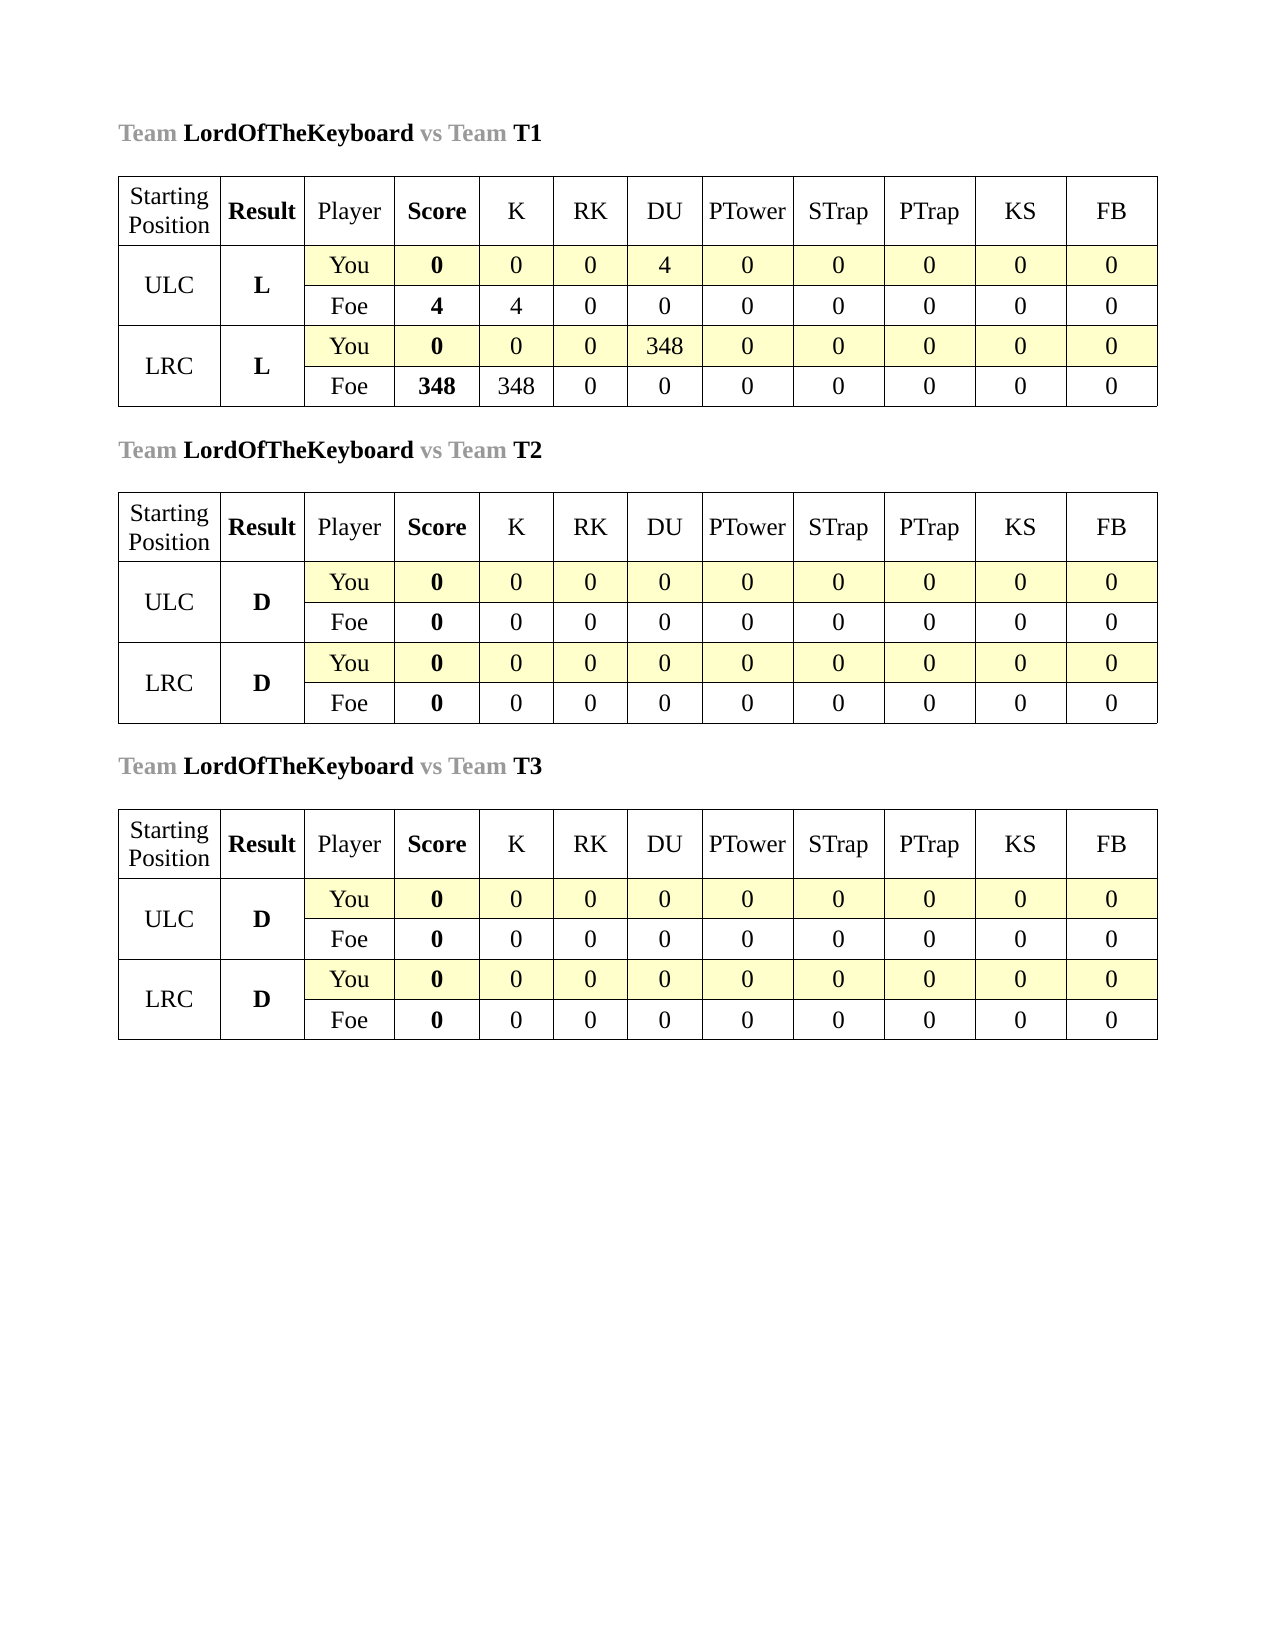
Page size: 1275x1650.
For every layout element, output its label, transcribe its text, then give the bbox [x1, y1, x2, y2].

table_cell 0 [628, 683, 702, 723]
table_cell 0 [395, 683, 479, 723]
table_cell ULC [119, 246, 220, 325]
table_cell LRC [119, 960, 220, 1039]
table_cell 0 [628, 643, 702, 682]
table_cell 0 [480, 960, 553, 999]
table_cell 0 [554, 286, 627, 325]
table_cell Foe [305, 286, 394, 325]
table_header KS [976, 810, 1066, 878]
table_header Result [221, 493, 304, 561]
table_cell 0 [885, 919, 975, 959]
table_cell 0 [976, 683, 1066, 723]
table_header Player [305, 177, 394, 245]
table_cell 0 [628, 960, 702, 999]
table_cell 0 [794, 367, 884, 406]
table_cell You [305, 643, 394, 682]
table_cell L [221, 326, 304, 406]
table_cell You [305, 960, 394, 999]
table_cell 0 [480, 683, 553, 723]
table_cell 0 [628, 286, 702, 325]
table_cell 0 [628, 1000, 702, 1039]
table_cell 0 [976, 367, 1066, 406]
table_cell 0 [554, 603, 627, 642]
table_cell 0 [794, 326, 884, 366]
table_cell LRC [119, 326, 220, 406]
table_header K [480, 810, 553, 878]
table_cell 0 [1067, 603, 1157, 642]
table_header Starting Position [119, 810, 220, 878]
table_cell 0 [395, 326, 479, 366]
table_cell 0 [480, 246, 553, 285]
table_cell 0 [703, 919, 793, 959]
table_cell 0 [794, 643, 884, 682]
table_header FB [1067, 810, 1157, 878]
table_cell You [305, 246, 394, 285]
table_cell 0 [703, 683, 793, 723]
table_cell ULC [119, 562, 220, 642]
table_cell 0 [794, 683, 884, 723]
table_cell ULC [119, 879, 220, 959]
table_cell 0 [976, 1000, 1066, 1039]
table_cell 0 [1067, 286, 1157, 325]
text Team LordOfTheKeyboard vs Team T2 [118, 435, 1157, 463]
table_header FB [1067, 493, 1157, 561]
table_cell 0 [395, 643, 479, 682]
table_cell 0 [976, 960, 1066, 999]
table_cell Foe [305, 919, 394, 959]
table_cell Foe [305, 603, 394, 642]
table_cell You [305, 562, 394, 602]
table_header K [480, 177, 553, 245]
table_cell 0 [628, 367, 702, 406]
table_cell 0 [480, 879, 553, 918]
table_cell 0 [554, 562, 627, 602]
table_header PTrap [885, 493, 975, 561]
table_cell 0 [703, 367, 793, 406]
table_header FB [1067, 177, 1157, 245]
table_cell 0 [1067, 326, 1157, 366]
table_cell 0 [703, 1000, 793, 1039]
table_cell 0 [1067, 919, 1157, 959]
table_header Starting Position [119, 177, 220, 245]
table_header KS [976, 493, 1066, 561]
table_cell 0 [628, 603, 702, 642]
table_cell 0 [885, 246, 975, 285]
table_cell 0 [1067, 879, 1157, 918]
table_cell 0 [794, 879, 884, 918]
table_cell 0 [794, 603, 884, 642]
table_cell 0 [554, 246, 627, 285]
table_cell 0 [703, 562, 793, 602]
table_cell 0 [976, 603, 1066, 642]
table_cell 0 [885, 879, 975, 918]
table_cell 0 [794, 562, 884, 602]
table_cell D [221, 643, 304, 723]
table_cell 0 [885, 603, 975, 642]
table_cell Foe [305, 683, 394, 723]
table_header PTower [703, 177, 793, 245]
table_header PTrap [885, 177, 975, 245]
table_cell 0 [703, 326, 793, 366]
table_cell 0 [703, 286, 793, 325]
table_header STrap [794, 493, 884, 561]
table_cell 0 [395, 562, 479, 602]
table_cell 0 [480, 643, 553, 682]
table_cell 0 [885, 683, 975, 723]
table_cell Foe [305, 367, 394, 406]
table_header STrap [794, 810, 884, 878]
table_cell 0 [885, 562, 975, 602]
table_cell 348 [480, 367, 553, 406]
table_header PTrap [885, 810, 975, 878]
table_cell 0 [554, 1000, 627, 1039]
table_cell 0 [480, 562, 553, 602]
table_header DU [628, 810, 702, 878]
table_header Score [395, 177, 479, 245]
table_cell 0 [976, 562, 1066, 602]
table_header STrap [794, 177, 884, 245]
table_cell 0 [885, 286, 975, 325]
table_cell 348 [395, 367, 479, 406]
table_cell L [221, 246, 304, 325]
table_cell 0 [554, 643, 627, 682]
table_cell 0 [628, 919, 702, 959]
table_cell 0 [554, 919, 627, 959]
table_header Player [305, 493, 394, 561]
table_cell 0 [703, 879, 793, 918]
table_cell 0 [1067, 960, 1157, 999]
table_cell 0 [554, 326, 627, 366]
table_cell 0 [794, 286, 884, 325]
table_cell D [221, 562, 304, 642]
table_cell You [305, 326, 394, 366]
table_cell 0 [480, 603, 553, 642]
table_cell 0 [554, 960, 627, 999]
table_cell 0 [395, 879, 479, 918]
table_cell 0 [885, 643, 975, 682]
table_cell 0 [885, 1000, 975, 1039]
table_cell 0 [395, 1000, 479, 1039]
text Team LordOfTheKeyboard vs Team T3 [118, 751, 1157, 780]
table_cell 0 [794, 919, 884, 959]
table_header Result [221, 810, 304, 878]
table_cell 0 [395, 603, 479, 642]
table_cell 0 [1067, 246, 1157, 285]
table_cell 0 [976, 643, 1066, 682]
table_header RK [554, 493, 627, 561]
table_cell 4 [395, 286, 479, 325]
table_cell 0 [794, 246, 884, 285]
table_cell 0 [554, 879, 627, 918]
table_header Result [221, 177, 304, 245]
table_cell 0 [554, 683, 627, 723]
table_header PTower [703, 493, 793, 561]
table_cell 0 [1067, 367, 1157, 406]
table_cell 4 [480, 286, 553, 325]
table_cell D [221, 960, 304, 1039]
table_cell 0 [703, 603, 793, 642]
table_header DU [628, 493, 702, 561]
table_cell Foe [305, 1000, 394, 1039]
table_cell 0 [703, 643, 793, 682]
table_header PTower [703, 810, 793, 878]
table_cell 0 [395, 246, 479, 285]
table_cell You [305, 879, 394, 918]
table_cell D [221, 879, 304, 959]
table_cell 0 [554, 367, 627, 406]
table_header RK [554, 810, 627, 878]
text Team LordOfTheKeyboard vs Team T1 [118, 118, 1157, 147]
table_header RK [554, 177, 627, 245]
table_cell 0 [976, 919, 1066, 959]
table_cell 0 [703, 246, 793, 285]
table_cell 0 [976, 879, 1066, 918]
table_header Starting Position [119, 493, 220, 561]
table_cell 0 [976, 246, 1066, 285]
table_cell 0 [628, 879, 702, 918]
table_cell 0 [628, 562, 702, 602]
table_header Score [395, 810, 479, 878]
table_cell 0 [976, 286, 1066, 325]
table_cell 0 [794, 1000, 884, 1039]
table_cell 0 [885, 367, 975, 406]
table_cell 0 [1067, 1000, 1157, 1039]
table_cell 0 [1067, 562, 1157, 602]
table_cell 0 [395, 919, 479, 959]
table_header Player [305, 810, 394, 878]
table_header DU [628, 177, 702, 245]
table_cell 0 [885, 960, 975, 999]
table_cell 348 [628, 326, 702, 366]
table_cell 0 [395, 960, 479, 999]
table_cell 4 [628, 246, 702, 285]
table_cell 0 [885, 326, 975, 366]
table_cell 0 [480, 1000, 553, 1039]
table_cell 0 [480, 919, 553, 959]
table_header K [480, 493, 553, 561]
table_cell 0 [976, 326, 1066, 366]
table_cell 0 [703, 960, 793, 999]
table_header Score [395, 493, 479, 561]
table_cell 0 [1067, 683, 1157, 723]
table_header KS [976, 177, 1066, 245]
table_cell 0 [1067, 643, 1157, 682]
table_cell LRC [119, 643, 220, 723]
table_cell 0 [480, 326, 553, 366]
table_cell 0 [794, 960, 884, 999]
